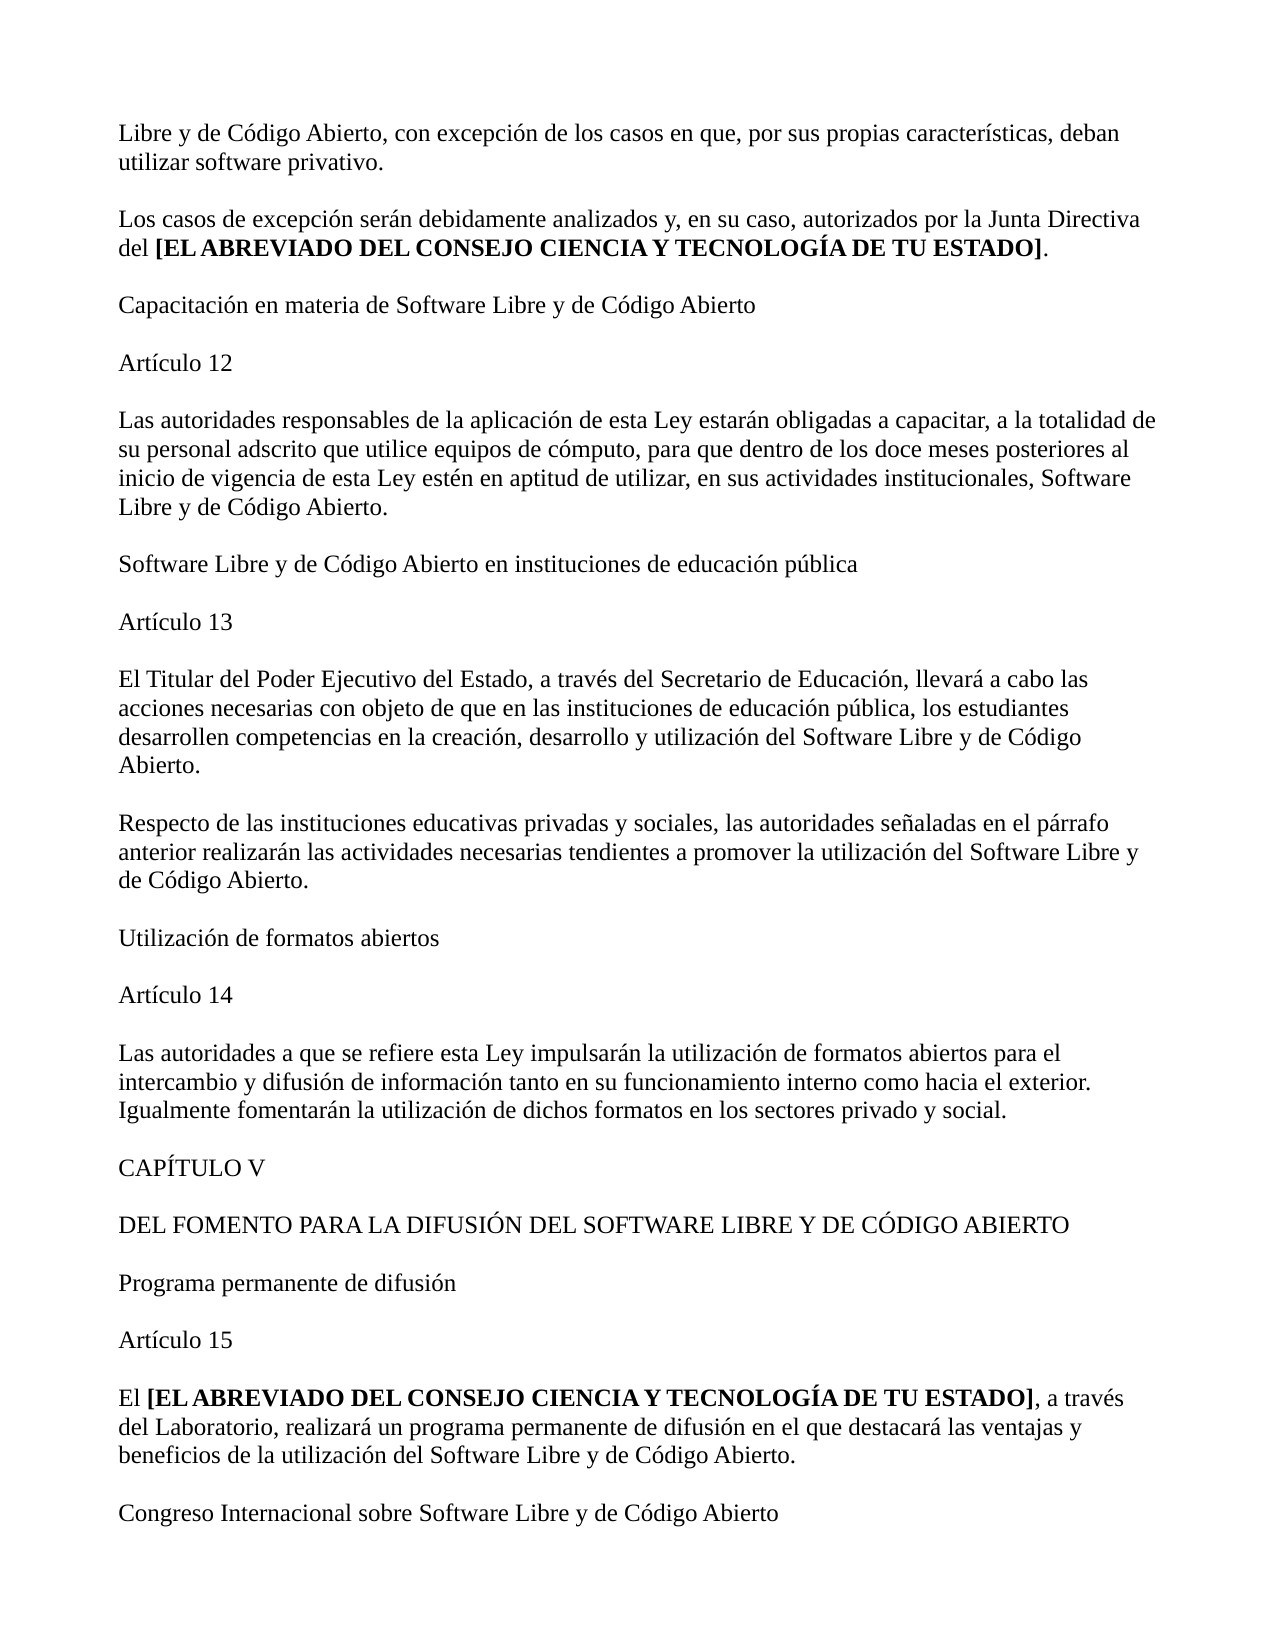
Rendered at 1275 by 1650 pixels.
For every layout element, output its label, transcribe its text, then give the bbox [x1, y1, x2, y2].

text CAPÍTULO V [118, 1153, 1157, 1182]
text DEL FOMENTO PARA LA DIFUSIÓN DEL SOFTWARE LIBRE Y DE CÓDIGO ABIERTO [118, 1211, 1157, 1239]
text Capacitación en materia de Software Libre y de Código Abierto [118, 291, 1157, 319]
text Libre y de Código Abierto, con excepción de los casos en que, por sus propias características, deban utilizar software privativo. [118, 118, 1157, 176]
text Los casos de excepción serán debidamente analizados y, en su caso, autorizados por la Junta Directiva del [EL ABREVIADO DEL CONSEJO CIENCIA Y TECNOLOGÍA DE TU ESTADO]. [118, 204, 1157, 262]
text El [EL ABREVIADO DEL CONSEJO CIENCIA Y TECNOLOGÍA DE TU ESTADO], a través del Laboratorio, realizará un programa permanente de difusión en el que destacará las ventajas y beneficios de la utilización del Software Libre y de Código Abierto. [118, 1383, 1157, 1469]
text Las autoridades a que se refiere esta Ley impulsarán la utilización de formatos abiertos para el intercambio y difusión de información tanto en su funcionamiento interno como hacia el exterior. Igualmente fomentarán la utilización de dichos formatos en los sectores privado y social. [118, 1038, 1157, 1124]
text Utilización de formatos abiertos [118, 923, 1157, 952]
text Congreso Internacional sobre Software Libre y de Código Abierto [118, 1498, 1157, 1527]
text Programa permanente de difusión [118, 1268, 1157, 1297]
text Artículo 15 [118, 1326, 1157, 1354]
text Artículo 12 [118, 348, 1157, 377]
text El Titular del Poder Ejecutivo del Estado, a través del Secretario de Educación, llevará a cabo las acciones necesarias con objeto de que en las instituciones de educación pública, los estudiantes desarrollen competencias en la creación, desarrollo y utilización del Software Libre y de Código Abierto. [118, 664, 1157, 779]
text Respecto de las instituciones educativas privadas y sociales, las autoridades señaladas en el párrafo anterior realizarán las actividades necesarias tendientes a promover la utilización del Software Libre y de Código Abierto. [118, 808, 1157, 894]
text Las autoridades responsables de la aplicación de esta Ley estarán obligadas a capacitar, a la totalidad de su personal adscrito que utilice equipos de cómputo, para que dentro de los doce meses posteriores al inicio de vigencia de esta Ley estén en aptitud de utilizar, en sus actividades institucionales, Software Libre y de Código Abierto. [118, 406, 1157, 521]
text Artículo 14 [118, 981, 1157, 1009]
text Artículo 13 [118, 607, 1157, 636]
text Software Libre y de Código Abierto en instituciones de educación pública [118, 549, 1157, 578]
